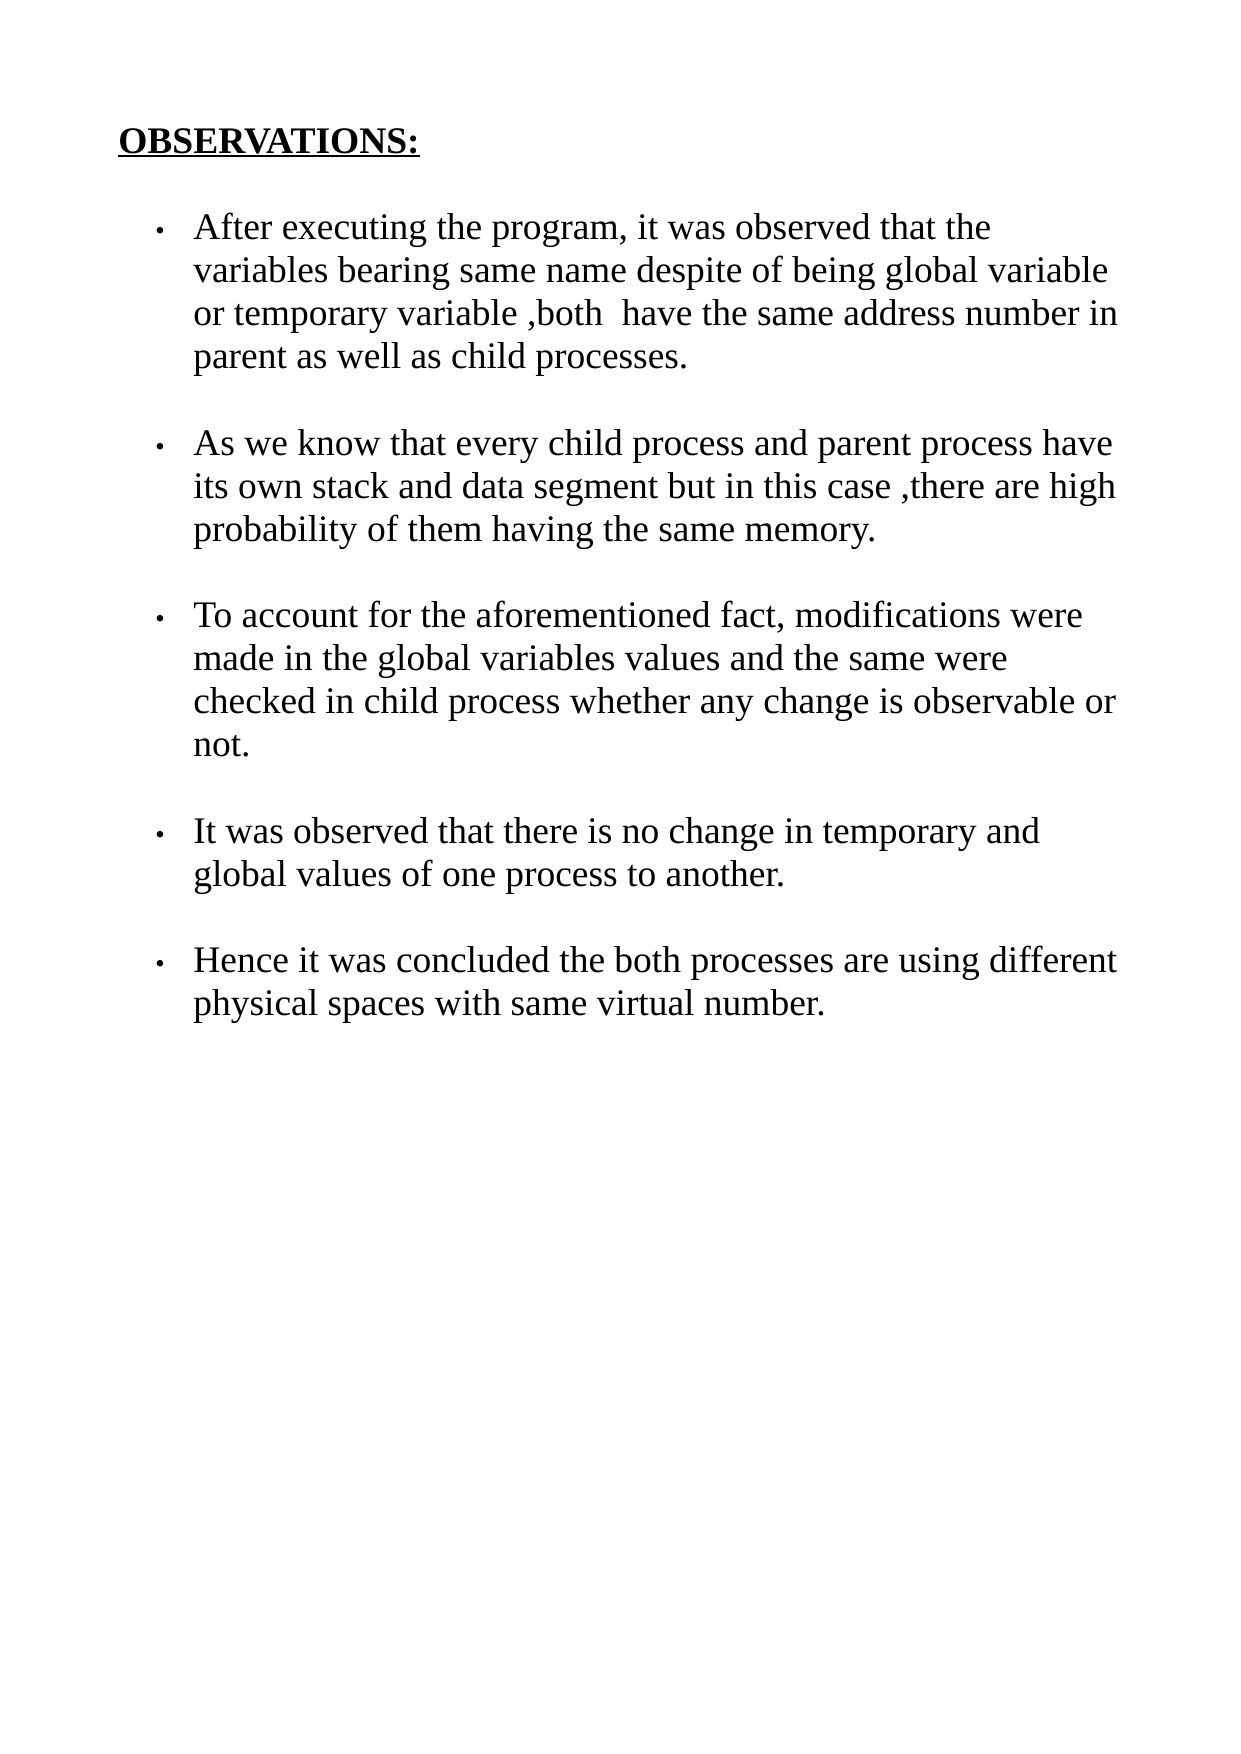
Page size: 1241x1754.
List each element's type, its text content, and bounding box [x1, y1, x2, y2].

list It was observed that there is no change in temporary and global values of one process to another. [156, 808, 1122, 894]
list To account for the aforementioned fact, modifications were made in the global variables values and the same were checked in child process whether any change is observable or not. [156, 592, 1122, 765]
text OBSERVATIONS: [118, 118, 1122, 161]
list After executing the program, it was observed that the variables bearing same name despite of being global variable or temporary variable ,both have the same address number in parent as well as child processes. [156, 204, 1122, 377]
list As we know that every child process and parent process have its own stack and data segment but in this case ,there are high probability of them having the same memory. [156, 420, 1122, 549]
list Hence it was concluded the both processes are using different physical spaces with same virtual number. [156, 937, 1122, 1024]
